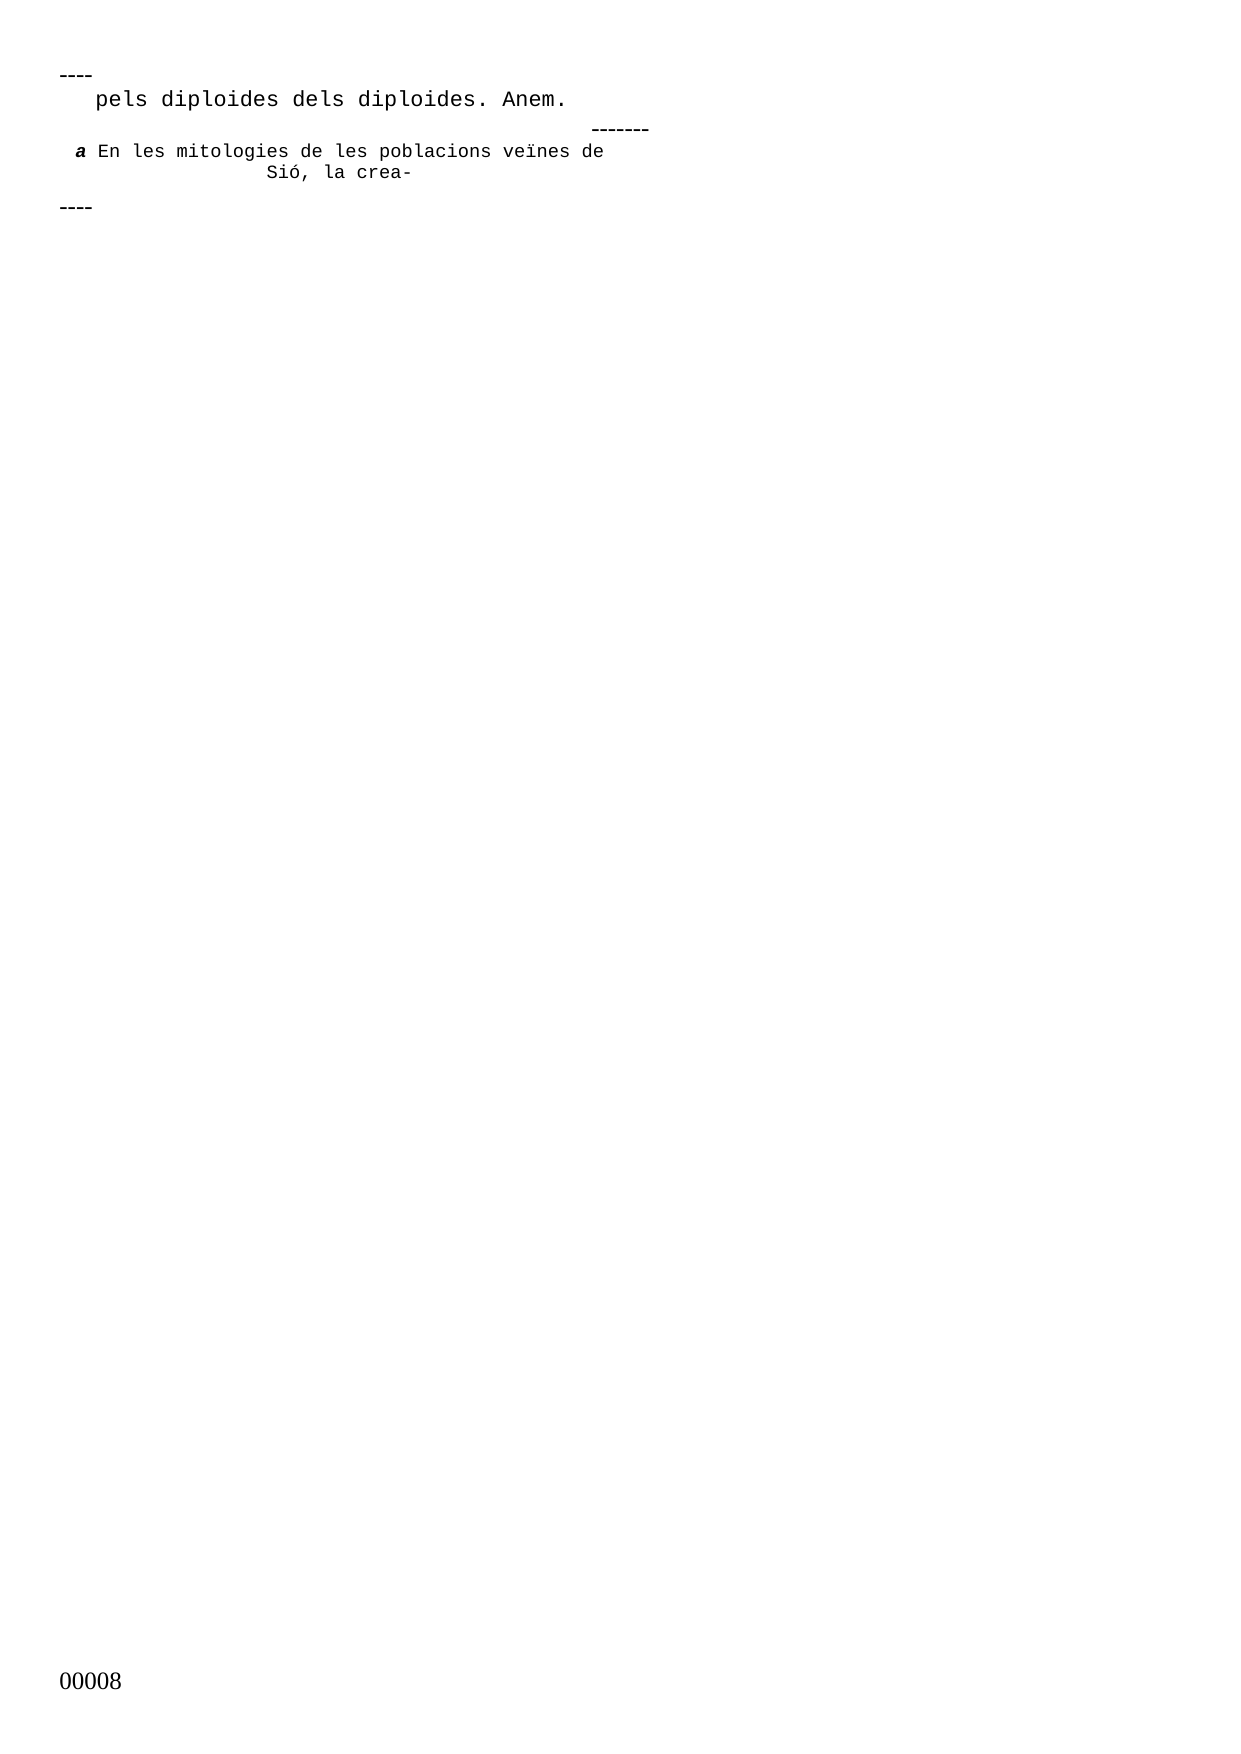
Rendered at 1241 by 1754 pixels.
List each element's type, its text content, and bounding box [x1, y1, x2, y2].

text ---- [59, 59, 1181, 88]
text ------- [59, 113, 1181, 141]
text a En les mitologies de les poblacions veïnes de Sió, la crea- [59, 141, 620, 184]
text pels diploides dels diploides. Anem. [59, 88, 591, 113]
text ---- [59, 191, 1181, 220]
